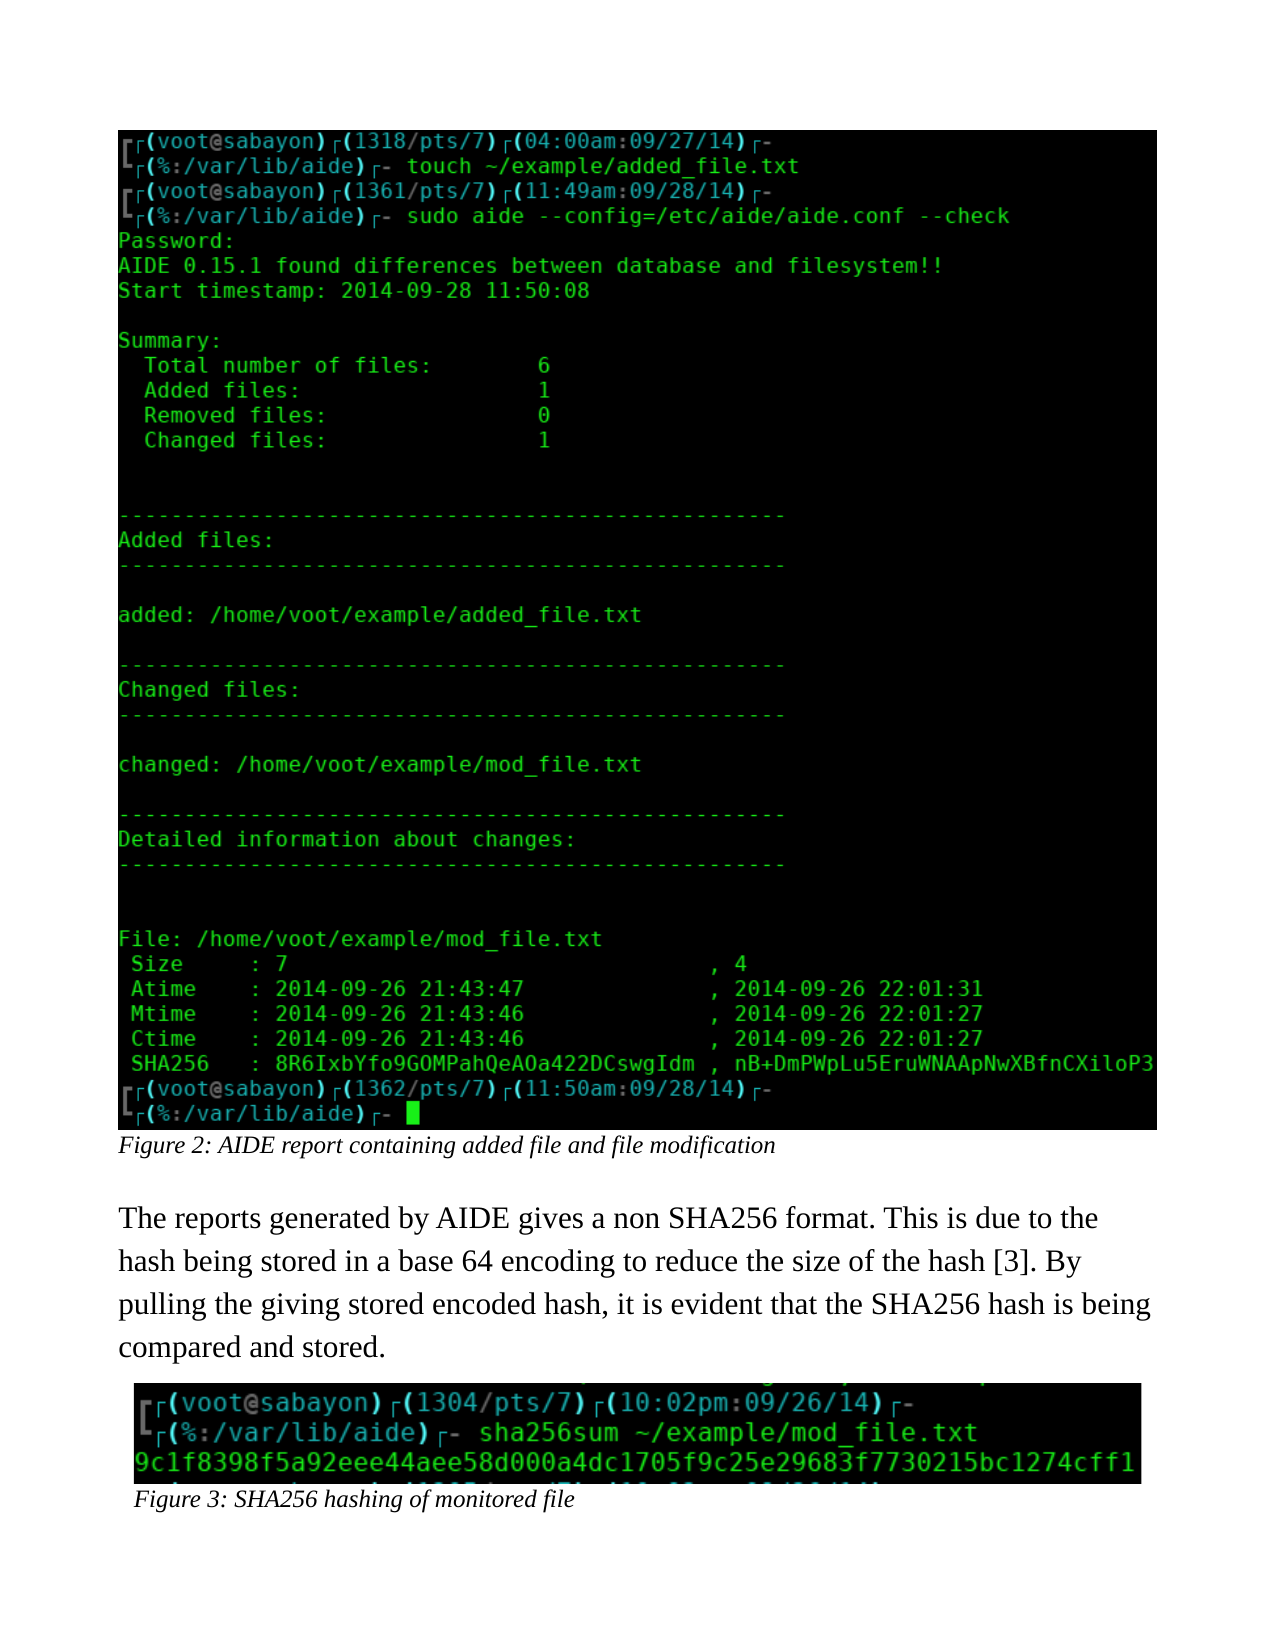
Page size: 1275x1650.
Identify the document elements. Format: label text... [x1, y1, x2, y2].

text Figure 3: SHA256 hashing of monitored file [134, 1484, 1141, 1513]
text The reports generated by AIDE gives a non SHA256 format. This is due to the hash being stored in a base 64 encoding to reduce the size of the hash [3]. By pulling the giving stored encoded hash, it is evident that the SHA256 hash is being compared and stored. [118, 1199, 1157, 1364]
picture [118, 130, 1157, 1130]
text Figure 2: AIDE report containing added file and file modification [118, 1130, 1157, 1159]
picture [133, 1383, 1142, 1484]
